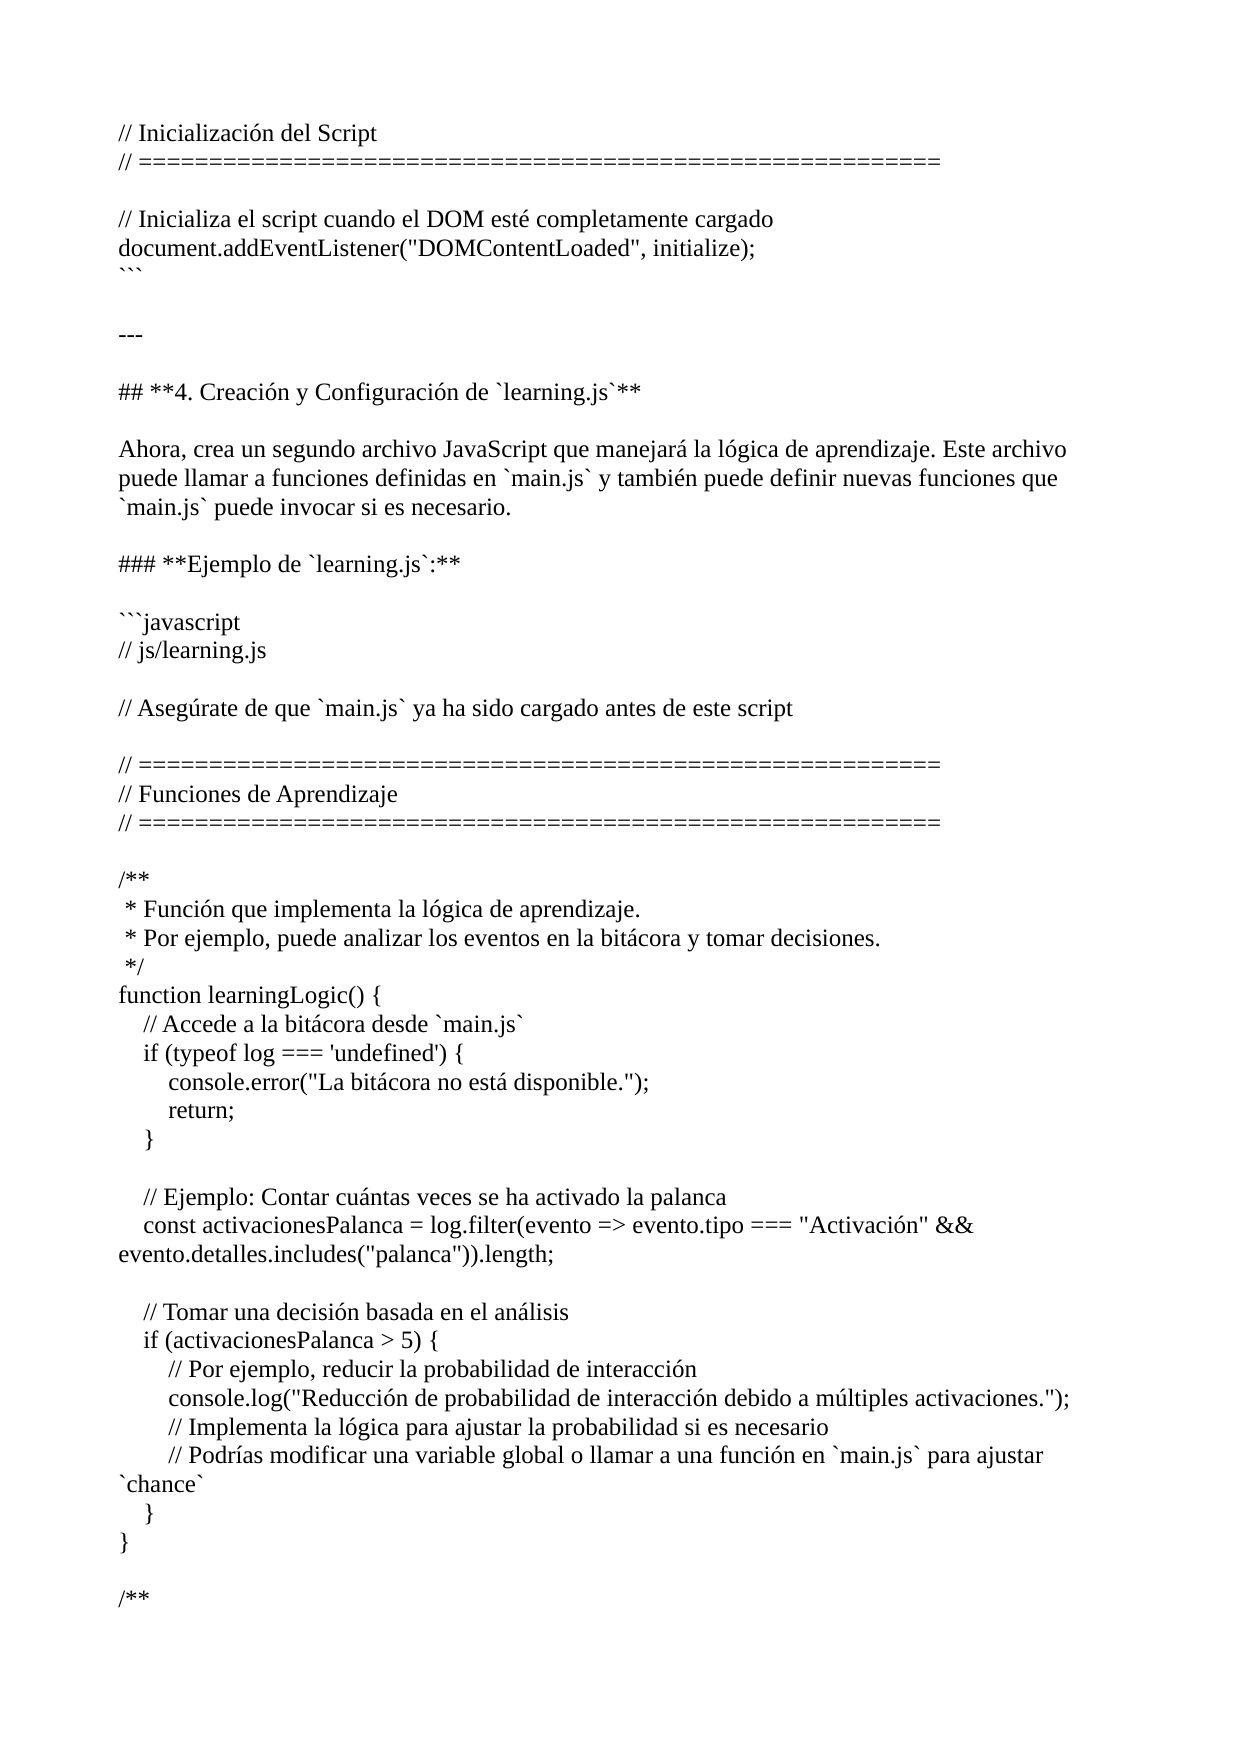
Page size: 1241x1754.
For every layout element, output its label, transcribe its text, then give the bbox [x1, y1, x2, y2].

text // ========================================================= [118, 808, 1122, 837]
text // Por ejemplo, reducir la probabilidad de interacción [118, 1354, 1122, 1383]
text // Ejemplo: Contar cuántas veces se ha activado la palanca [118, 1182, 1122, 1211]
text ### **Ejemplo de `learning.js`:** [118, 549, 1122, 578]
text if (activacionesPalanca > 5) { [118, 1326, 1122, 1354]
text */ [118, 952, 1122, 981]
text ```javascript [118, 607, 1122, 636]
text // Tomar una decisión basada en el análisis [118, 1297, 1122, 1326]
text } [118, 1527, 1122, 1556]
text document.addEventListener("DOMContentLoaded", initialize); [118, 233, 1122, 262]
text console.error("La bitácora no está disponible."); [118, 1067, 1122, 1096]
text // Asegúrate de que `main.js` ya ha sido cargado antes de este script [118, 693, 1122, 722]
text Ahora, crea un segundo archivo JavaScript que manejará la lógica de aprendizaje. Este archivo puede llamar a funciones definidas en `main.js` y también puede definir nuevas funciones que `main.js` puede invocar si es necesario. [118, 434, 1122, 521]
text // Accede a la bitácora desde `main.js` [118, 1009, 1122, 1038]
text --- [118, 319, 1122, 348]
text /** [118, 866, 1122, 894]
text function learningLogic() { [118, 981, 1122, 1009]
text // Funciones de Aprendizaje [118, 779, 1122, 808]
text } [118, 1498, 1122, 1527]
text * Función que implementa la lógica de aprendizaje. [118, 894, 1122, 923]
text if (typeof log === 'undefined') { [118, 1038, 1122, 1067]
text ## **4. Creación y Configuración de `learning.js`** [118, 377, 1122, 406]
text // ========================================================= [118, 147, 1122, 176]
text // Inicializa el script cuando el DOM esté completamente cargado [118, 204, 1122, 233]
text // Podrías modificar una variable global o llamar a una función en `main.js` para ajustar `chance` [118, 1441, 1122, 1498]
text } [118, 1124, 1122, 1153]
text const activacionesPalanca = log.filter(evento => evento.tipo === "Activación" && evento.detalles.includes("palanca")).length; [118, 1211, 1122, 1268]
text ``` [118, 262, 1122, 291]
text return; [118, 1096, 1122, 1124]
text // Inicialización del Script [118, 118, 1122, 147]
text // Implementa la lógica para ajustar la probabilidad si es necesario [118, 1412, 1122, 1441]
text * Por ejemplo, puede analizar los eventos en la bitácora y tomar decisiones. [118, 923, 1122, 952]
text /** [118, 1584, 1122, 1613]
text // ========================================================= [118, 751, 1122, 779]
text console.log("Reducción de probabilidad de interacción debido a múltiples activaciones."); [118, 1383, 1122, 1412]
text // js/learning.js [118, 636, 1122, 664]
